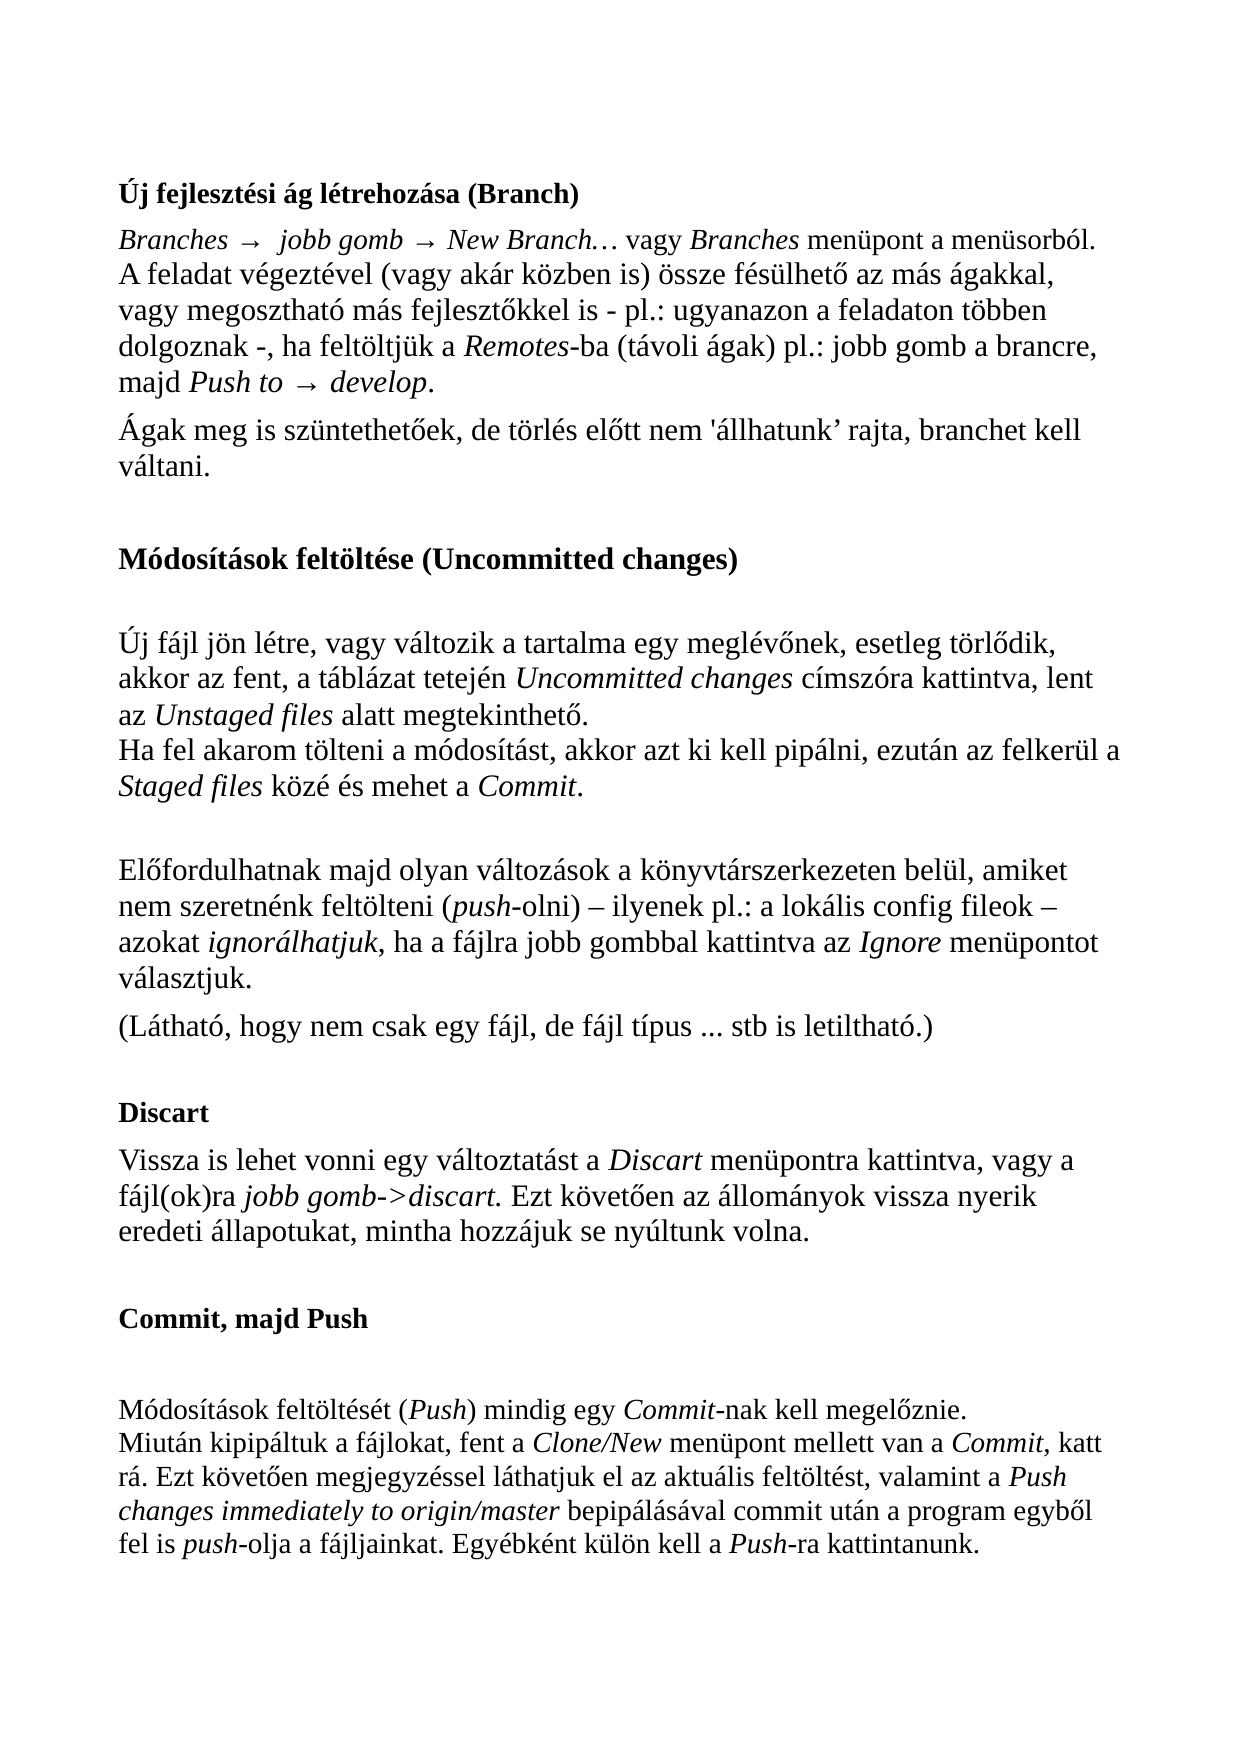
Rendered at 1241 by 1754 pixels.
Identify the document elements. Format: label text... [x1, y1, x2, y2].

text (Látható, hogy nem csak egy fájl, de fájl típus ... stb is letiltható.) [118, 1007, 1122, 1043]
text Új fejlesztési ág létrehozása (Branch) [118, 176, 1122, 210]
text Előfordulhatnak majd olyan változások a könyvtárszerkezeten belül, amiket nem szeretnénk feltölteni (push-olni) – ilyenek pl.: a lokális config fileok – azokat ignorálhatjuk, ha a fájlra jobb gombbal kattintva az Ignore menüpontot választjuk. [118, 815, 1122, 995]
text Commit, majd Push [118, 1301, 1122, 1335]
text Új fájl jön létre, vagy változik a tartalma egy meglévőnek, esetleg törlődik, akkor az fent, a táblázat tetején Uncommitted changes címszóra kattintva, lent az Unstaged files alatt megtekinthető. Ha fel akarom tölteni a módosítást, akkor azt ki kell pipálni, ezután az felkerül a Staged files közé és mehet a Commit. [118, 624, 1122, 803]
text Módosítások feltöltése (Uncommitted changes) [118, 540, 1122, 612]
text Módosítások feltöltését (Push) mindig egy Commit-nak kell megelőznie. Miután kipipáltuk a fájlokat, fent a Clone/New menüpont mellett van a Commit, katt rá. Ezt követően megjegyzéssel láthatjuk el az aktuális feltöltést, valamint a Push changes immediately to origin/master bepipálásával commit után a program egyből fel is push-olja a fájljainkat. Egyébként külön kell a Push-ra kattintanunk. [118, 1392, 1122, 1560]
text Discart [118, 1095, 1122, 1129]
text Ágak meg is szüntethetőek, de törlés előtt nem 'állhatunk’ rajta, branchet kell váltani. [118, 411, 1122, 483]
text Vissza is lehet vonni egy változtatást a Discart menüpontra kattintva, vagy a fájl(ok)ra jobb gomb->discart. Ezt követően az állományok vissza nyerik eredeti állapotukat, mintha hozzájuk se nyúltunk volna. [118, 1141, 1122, 1249]
text Branches → jobb gomb → New Branch… vagy Branches menüpont a menüsorból. A feladat végeztével (vagy akár közben is) össze fésülhető az más ágakkal, vagy megosztható más fejlesztőkkel is - pl.: ugyanazon a feladaton többen dolgoznak -, ha feltöltjük a Remotes-ba (távoli ágak) pl.: jobb gomb a brancre, majd Push to → develop. [118, 222, 1122, 399]
